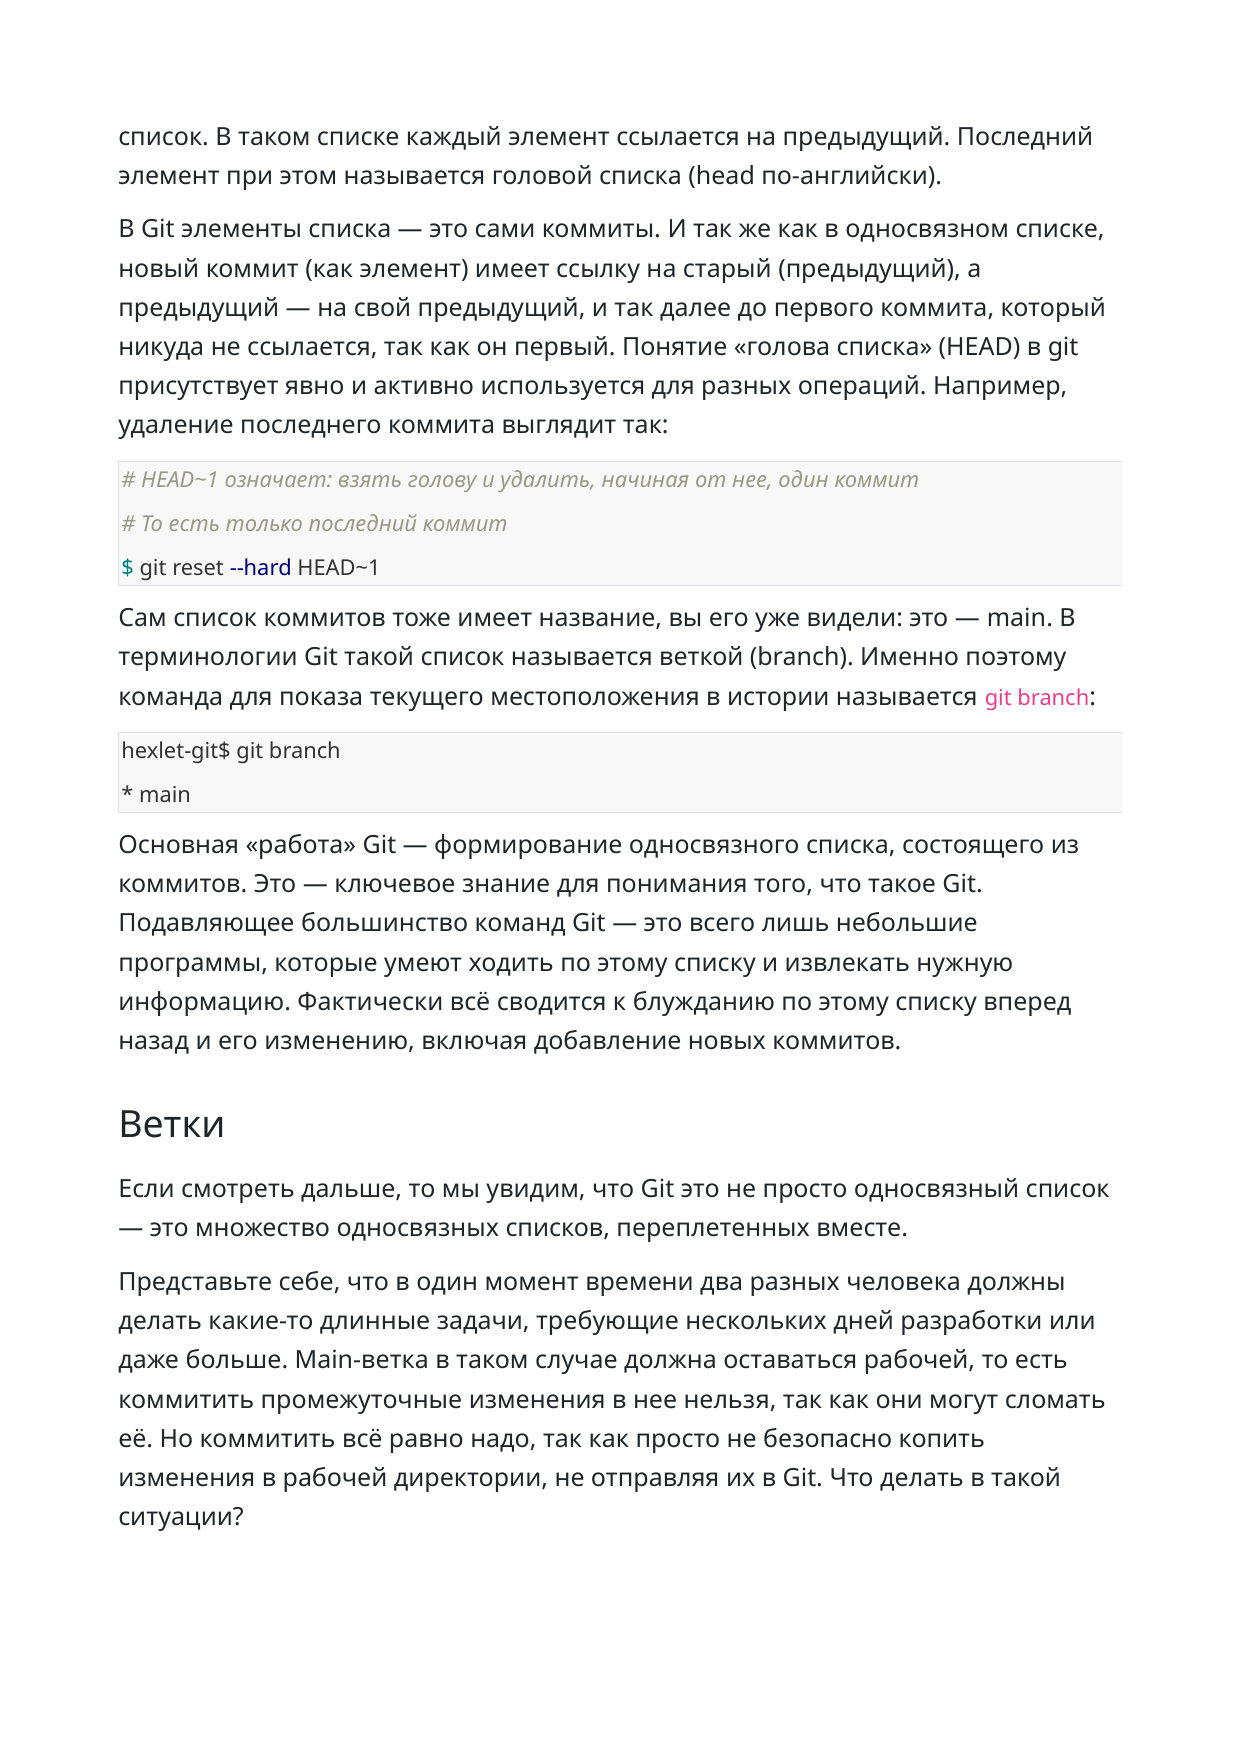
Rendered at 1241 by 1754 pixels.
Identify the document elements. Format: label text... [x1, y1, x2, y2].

text * main [119, 776, 1122, 812]
text список. В таком списке каждый элемент ссылается на предыдущий. Последний элемент при этом называется головой списка (head по-английски). [118, 118, 1122, 191]
text $ git reset --hard HEAD~1 [119, 549, 1122, 585]
text В Git элементы списка — это сами коммиты. И так же как в односвязном списке, новый коммит (как элемент) имеет ссылку на старый (предыдущий), а предыдущий — на свой предыдущий, и так далее до первого коммита, который никуда не ссылается, так как он первый. Понятие «голова списка» (HEAD) в git присутствует явно и активно используется для разных операций. Например, удаление последнего коммита выглядит так: [118, 211, 1122, 441]
text # То есть только последний коммит [119, 505, 1122, 538]
text Если смотреть дальше, то мы увидим, что Git это не просто односвязный список — это множество односвязных списков, переплетенных вместе. [118, 1171, 1122, 1244]
text hexlet-git$ git branch [119, 733, 1122, 765]
subtitle Ветки [118, 1097, 1122, 1148]
text Представьте себе, что в один момент времени два разных человека должны делать какие-то длинные задачи, требующие нескольких дней разработки или даже больше. Main-ветка в таком случае должна оставаться рабочей, то есть коммитить промежуточные изменения в нее нельзя, так как они могут сломать её. Но коммитить всё равно надо, так как просто не безопасно копить изменения в рабочей директории, не отправляя их в Git. Что делать в такой ситуации? [118, 1264, 1122, 1533]
text Сам список коммитов тоже имеет название, вы его уже видели: это — main. В терминологии Git такой список называется веткой (branch). Именно поэтому команда для показа текущего местоположения в истории называется git branch: [118, 600, 1122, 712]
text # HEAD~1 означает: взять голову и удалить, начиная от нее, один коммит [119, 462, 1122, 493]
text Основная «работа» Git — формирование односвязного списка, состоящего из коммитов. Это — ключевое знание для понимания того, что такое Git. Подавляющее большинство команд Git — это всего лишь небольшие программы, которые умеют ходить по этому списку и извлекать нужную информацию. Фактически всё сводится к блужданию по этому списку вперед назад и его изменению, включая добавление новых коммитов. [118, 827, 1122, 1057]
